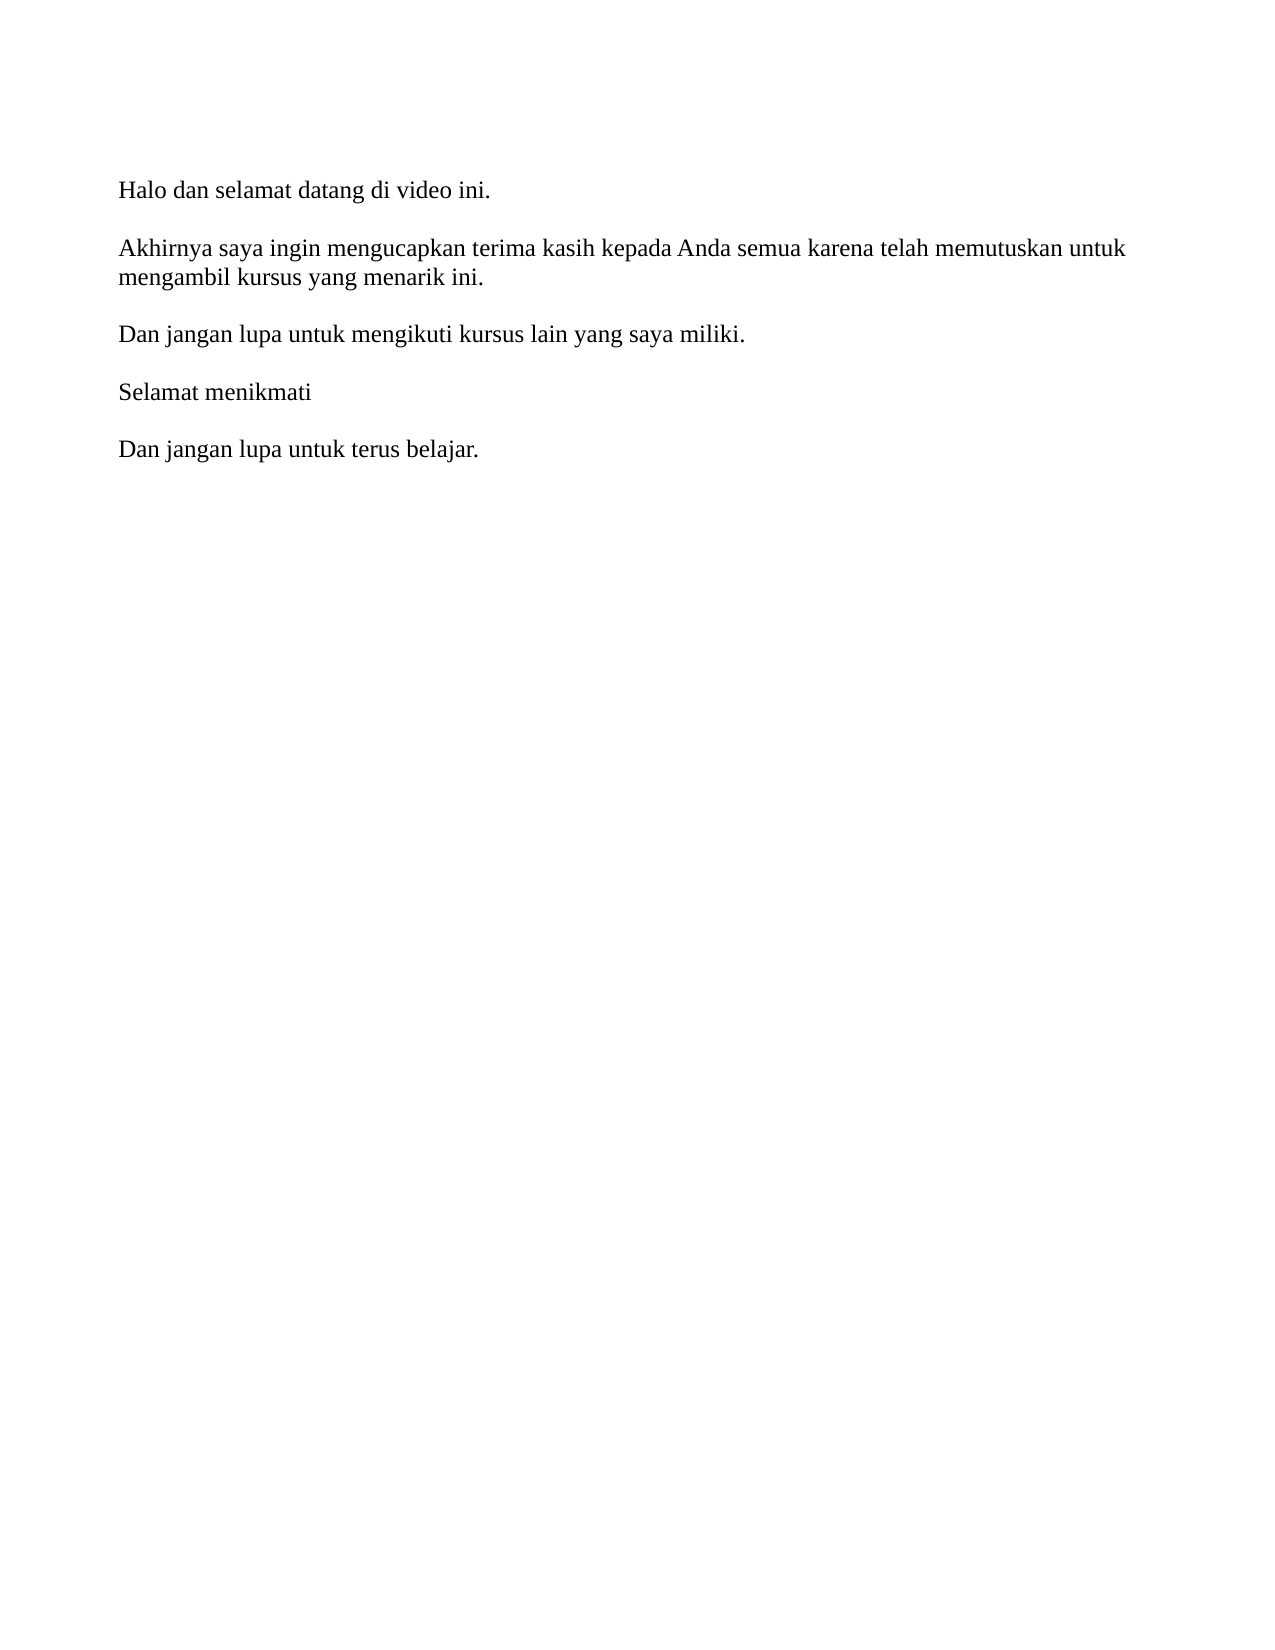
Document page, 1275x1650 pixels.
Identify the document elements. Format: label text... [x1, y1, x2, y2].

text Dan jangan lupa untuk terus belajar. [118, 434, 1157, 463]
text Selamat menikmati [118, 377, 1157, 406]
text Halo dan selamat datang di video ini. [118, 176, 1157, 204]
text Dan jangan lupa untuk mengikuti kursus lain yang saya miliki. [118, 319, 1157, 348]
text Akhirnya saya ingin mengucapkan terima kasih kepada Anda semua karena telah memutuskan untuk mengambil kursus yang menarik ini. [118, 233, 1157, 291]
